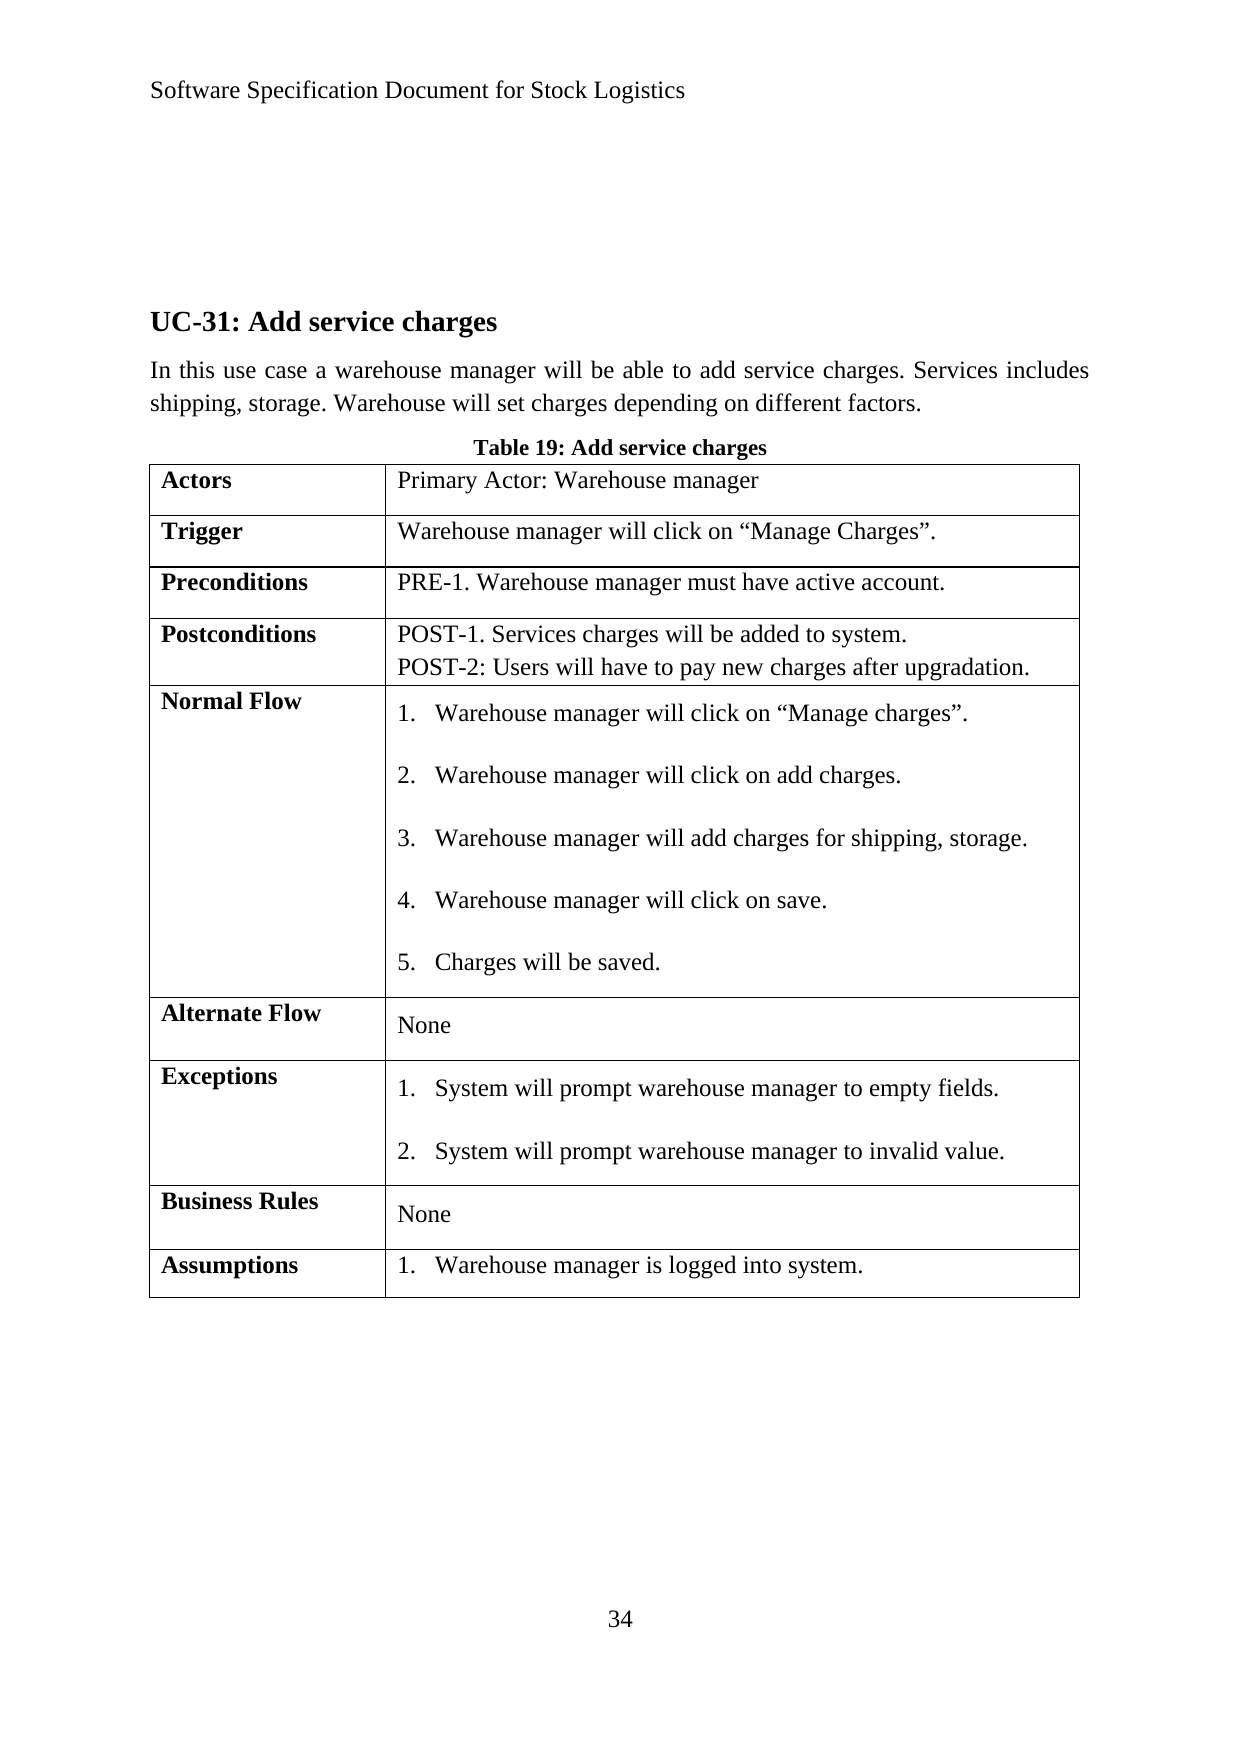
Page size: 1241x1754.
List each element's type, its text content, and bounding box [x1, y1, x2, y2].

table_cell Normal Flow [150, 686, 385, 997]
table_cell System will prompt warehouse manager to empty fields. System will prompt warehouse manager to invalid value. [386, 1061, 1079, 1185]
table_cell Warehouse manager will click on “Manage charges”. Warehouse manager will click on add charges. Warehouse manager will add charges for shipping, storage. Warehouse manager will click on save. Charges will be saved. [386, 686, 1079, 997]
table_header Primary Actor: Warehouse manager [386, 465, 1079, 515]
table_cell None [386, 998, 1079, 1060]
table_cell Warehouse manager is logged into system. [386, 1250, 1079, 1297]
table_cell Postconditions [150, 619, 385, 685]
table_cell Business Rules [150, 1186, 385, 1249]
table_header Actors [150, 465, 385, 515]
table_cell Exceptions [150, 1061, 385, 1185]
table_cell POST-1. Services charges will be added to system. POST-2: Users will have to pay new charges after upgradation. [386, 619, 1079, 685]
table_cell Trigger [150, 516, 385, 566]
table_cell PRE-1. Warehouse manager must have active account. [386, 568, 1079, 618]
text UC-31: Add service charges [150, 304, 1090, 338]
table_cell Preconditions [150, 568, 385, 618]
table_cell Alternate Flow [150, 998, 385, 1060]
table_cell Warehouse manager will click on “Manage Charges”. [386, 516, 1079, 566]
text Table 19: Add service charges [150, 434, 1090, 460]
text In this use case a warehouse manager will be able to add service charges. Services includes shipping, storage. Warehouse will set charges depending on different factors. [150, 355, 1090, 417]
table_cell Assumptions [150, 1250, 385, 1297]
table_cell None [386, 1186, 1079, 1249]
